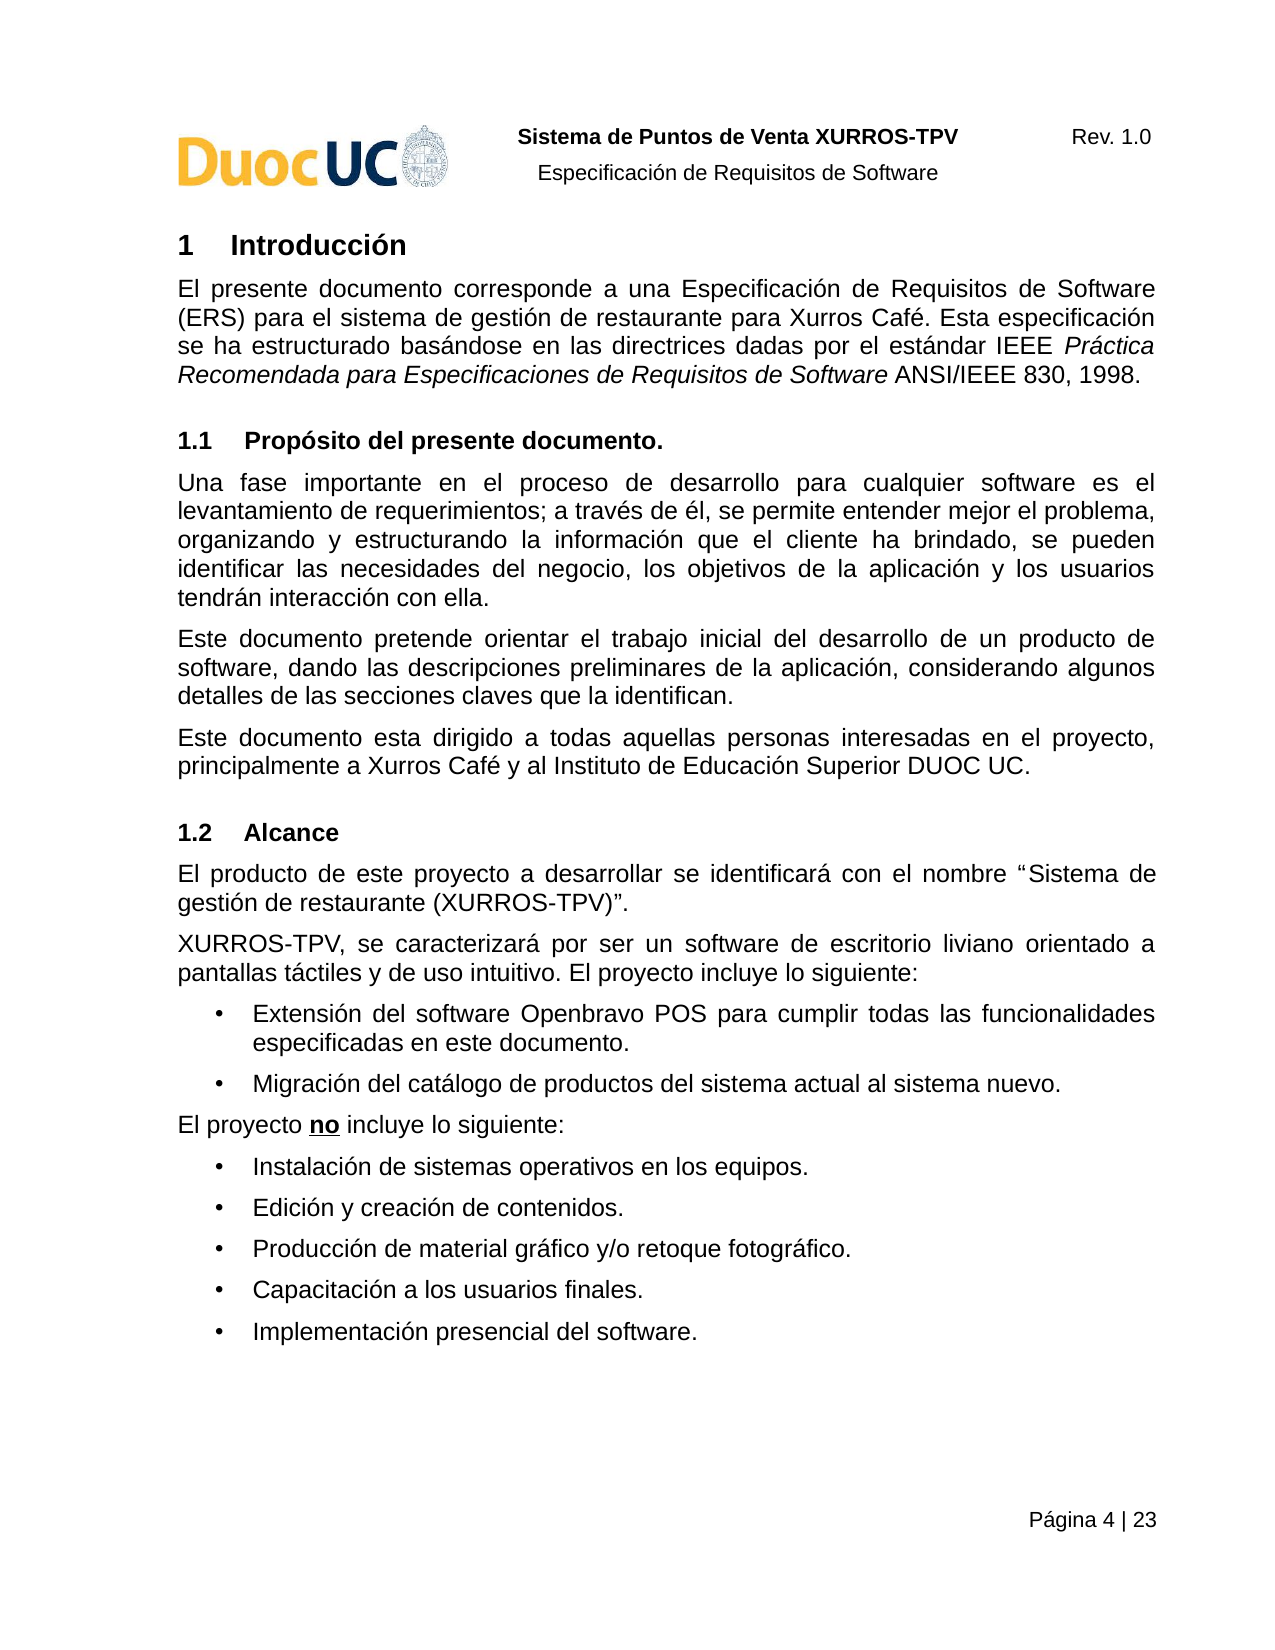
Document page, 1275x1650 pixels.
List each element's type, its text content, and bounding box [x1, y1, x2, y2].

text El proyecto no incluye lo siguiente: [177, 1110, 1157, 1139]
subtitle Introducción [177, 228, 1157, 261]
text XURROS-TPV, se caracterizará por ser un software de escritorio liviano orientado a pantallas táctiles y de uso intuitivo. El proyecto incluye lo siguiente: [177, 929, 1157, 986]
list Producción de material gráfico y/o retoque fotográfico. [215, 1234, 1157, 1263]
subtitle Alcance [177, 817, 1157, 846]
text El presente documento corresponde a una Especificación de Requisitos de Software (ERS) para el sistema de gestión de restaurante para Xurros Café. Esta especificación se ha estructurado basándose en las directrices dadas por el estándar IEEE Práctica Recomendada para Especificaciones de Requisitos de Software ANSI/IEEE 830, 1998. [177, 274, 1157, 389]
text Una fase importante en el proceso de desarrollo para cualquier software es el levantamiento de requerimientos; a través de él, se permite entender mejor el problema, organizando y estructurando la información que el cliente ha brindado, se pueden identificar las necesidades del negocio, los objetivos de la aplicación y los usuarios tendrán interacción con ella. [177, 467, 1157, 611]
text Este documento esta dirigido a todas aquellas personas interesadas en el proyecto, principalmente a Xurros Café y al Instituto de Educación Superior DUOC UC. [177, 722, 1157, 780]
text Este documento pretende orientar el trabajo inicial del desarrollo de un producto de software, dando las descripciones preliminares de la aplicación, considerando algunos detalles de las secciones claves que la identifican. [177, 624, 1157, 710]
subtitle Propósito del presente documento. [177, 426, 1157, 455]
list Instalación de sistemas operativos en los equipos. [215, 1151, 1157, 1180]
text El producto de este proyecto a desarrollar se identificará con el nombre “Sistema de gestión de restaurante (XURROS-TPV)”. [177, 859, 1157, 916]
list Extensión del software Openbravo POS para cumplir todas las funcionalidades especificadas en este documento. [215, 999, 1157, 1056]
list Implementación presencial del software. [215, 1317, 1157, 1346]
list Edición y creación de contenidos. [215, 1193, 1157, 1222]
list Capacitación a los usuarios finales. [215, 1276, 1157, 1304]
list Migración del catálogo de productos del sistema actual al sistema nuevo. [215, 1069, 1157, 1098]
picture [178, 125, 449, 187]
